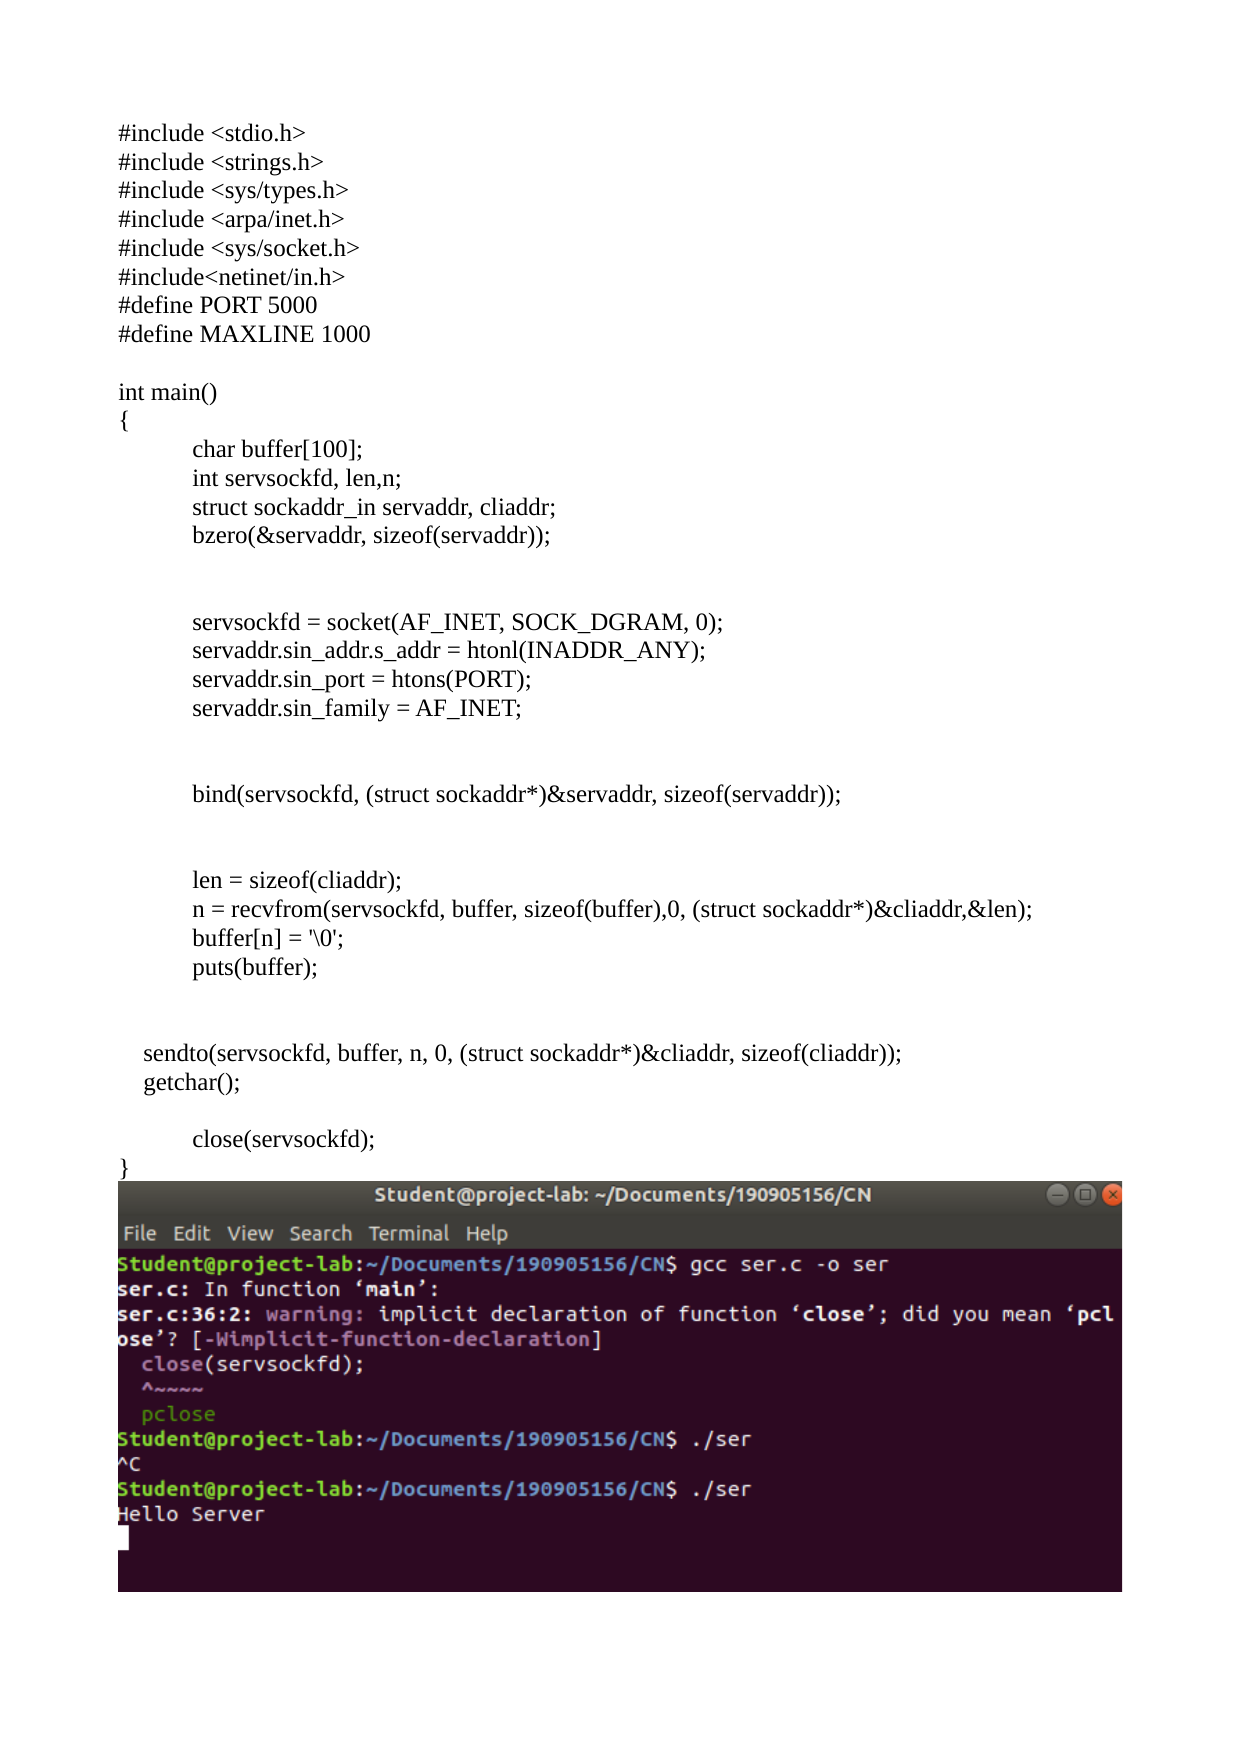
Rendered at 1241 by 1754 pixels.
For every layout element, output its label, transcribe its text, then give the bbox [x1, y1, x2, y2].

text #include <strings.h> [118, 147, 1122, 176]
text #include<netinet/in.h> [118, 262, 1122, 291]
text char buffer[100]; [118, 434, 1122, 463]
text buffer[n] = '\0'; [118, 923, 1122, 952]
text n = recvfrom(servsockfd, buffer, sizeof(buffer),0, (struct sockaddr*)&cliaddr,&len); [118, 894, 1122, 923]
text struct sockaddr_in servaddr, cliaddr; [118, 492, 1122, 521]
text #define MAXLINE 1000 [118, 319, 1122, 348]
text } [118, 1153, 1122, 1181]
text bind(servsockfd, (struct sockaddr*)&servaddr, sizeof(servaddr)); [118, 779, 1122, 808]
text int servsockfd, len,n; [118, 463, 1122, 492]
text getchar(); [118, 1067, 1122, 1096]
text int main() [118, 377, 1122, 406]
text #include <stdio.h> [118, 118, 1122, 147]
text { [118, 406, 1122, 434]
text puts(buffer); [118, 952, 1122, 981]
picture [118, 1181, 1123, 1592]
text servaddr.sin_family = AF_INET; [118, 693, 1122, 722]
text close(servsockfd); [118, 1124, 1122, 1153]
text sendto(servsockfd, buffer, n, 0, (struct sockaddr*)&cliaddr, sizeof(cliaddr)); [118, 1038, 1122, 1067]
text servaddr.sin_addr.s_addr = htonl(INADDR_ANY); [118, 636, 1122, 664]
text #include <arpa/inet.h> [118, 204, 1122, 233]
text servaddr.sin_port = htons(PORT); [118, 664, 1122, 693]
text #include <sys/types.h> [118, 176, 1122, 204]
text bzero(&servaddr, sizeof(servaddr)); [118, 521, 1122, 549]
text #include <sys/socket.h> [118, 233, 1122, 262]
text #define PORT 5000 [118, 291, 1122, 319]
text len = sizeof(cliaddr); [118, 866, 1122, 894]
text servsockfd = socket(AF_INET, SOCK_DGRAM, 0); [118, 607, 1122, 636]
